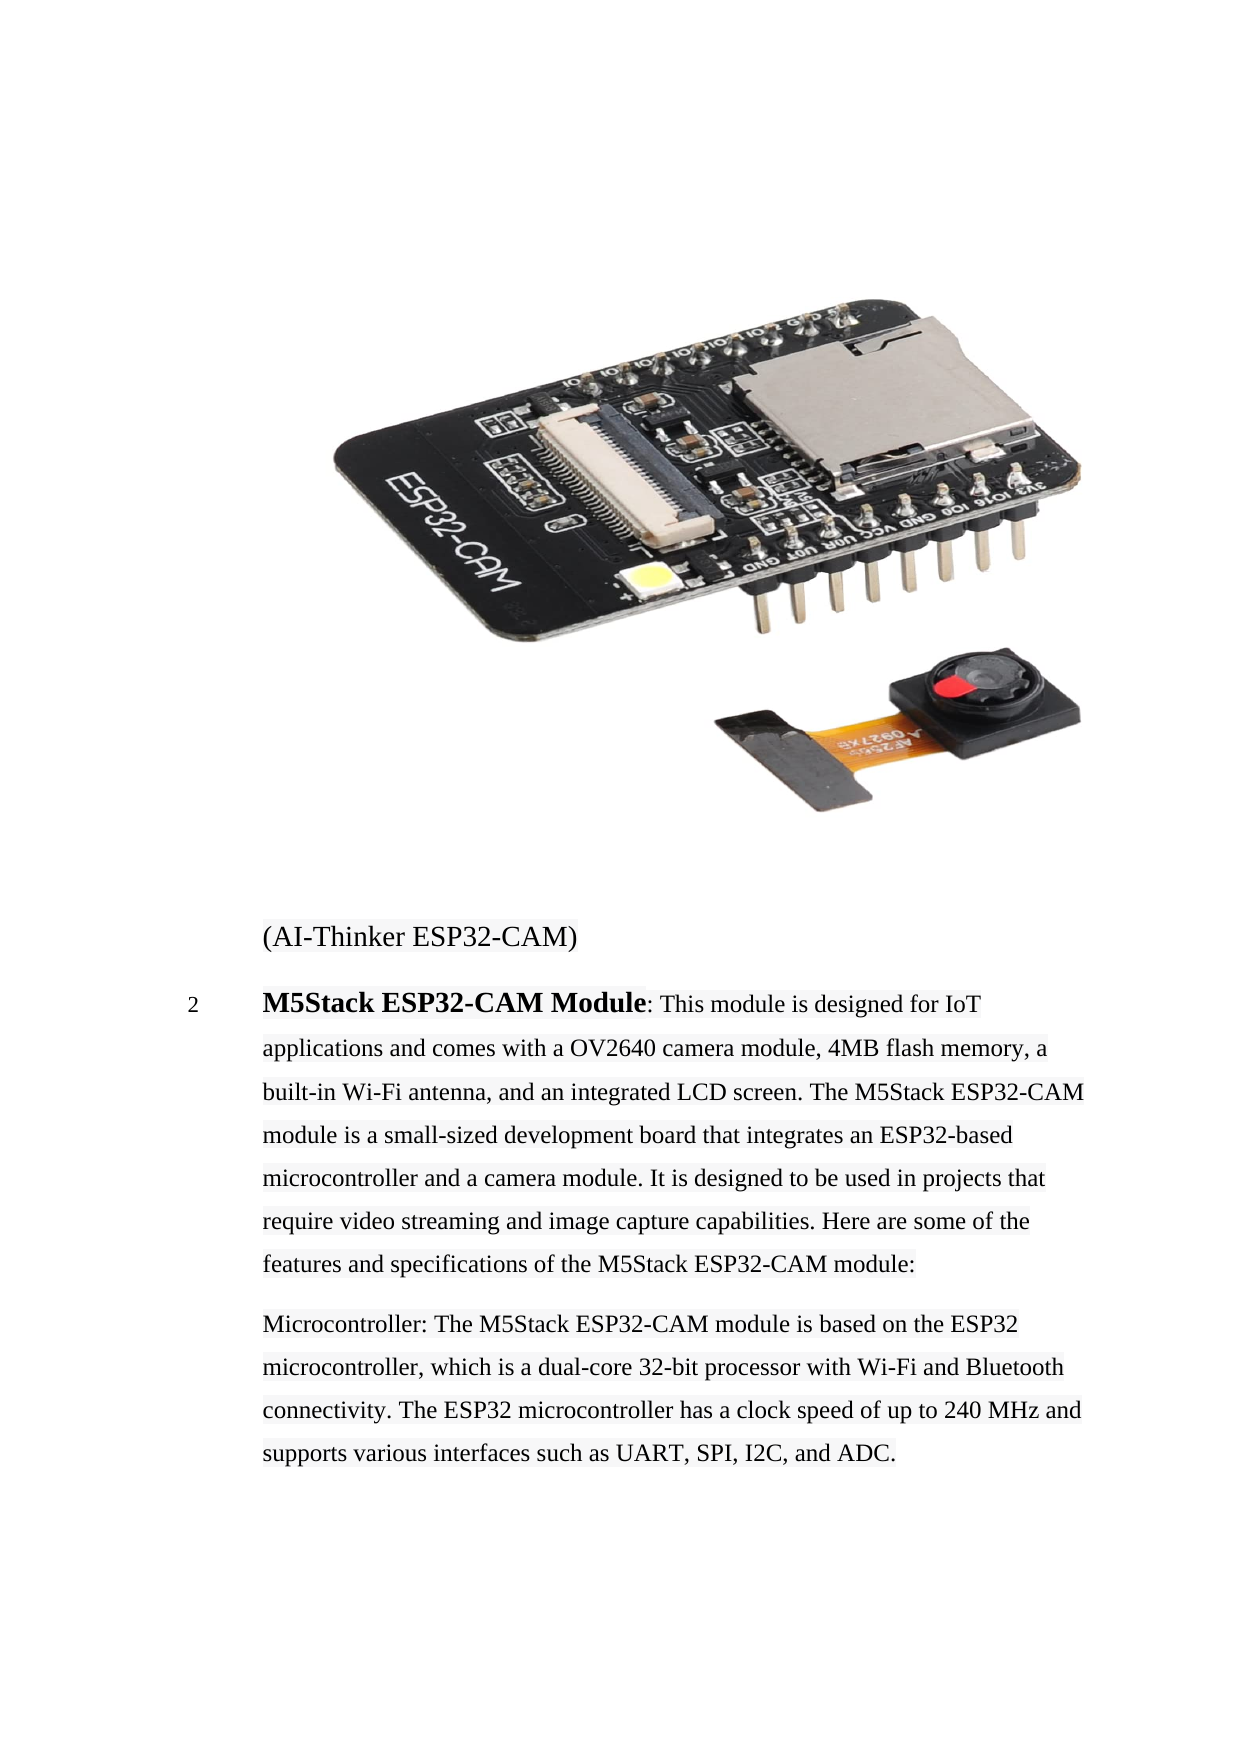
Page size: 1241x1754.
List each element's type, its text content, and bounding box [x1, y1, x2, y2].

picture [262, 217, 1208, 889]
list Microcontroller: The M5Stack ESP32-CAM module is based on the ESP32 microcontroller, which is a dual-core 32-bit processor with Wi-Fi and Bluetooth connectivity. The ESP32 microcontroller has a clock speed of up to 240 MHz and supports various interfaces such as UART, SPI, I2C, and ADC. [262, 1309, 1090, 1467]
list (AI-Thinker ESP32-CAM) [262, 919, 1090, 952]
list M5Stack ESP32-CAM Module: This module is designed for IoT applications and comes with a OV2640 camera module, 4MB flash memory, a built-in Wi-Fi antenna, and an integrated LCD screen. The M5Stack ESP32-CAM module is a small-sized development board that integrates an ESP32-based microcontroller and a camera module. It is designed to be used in projects that require video streaming and image capture capabilities. Here are some of the features and specifications of the M5Stack ESP32-CAM module: [187, 986, 1090, 1278]
